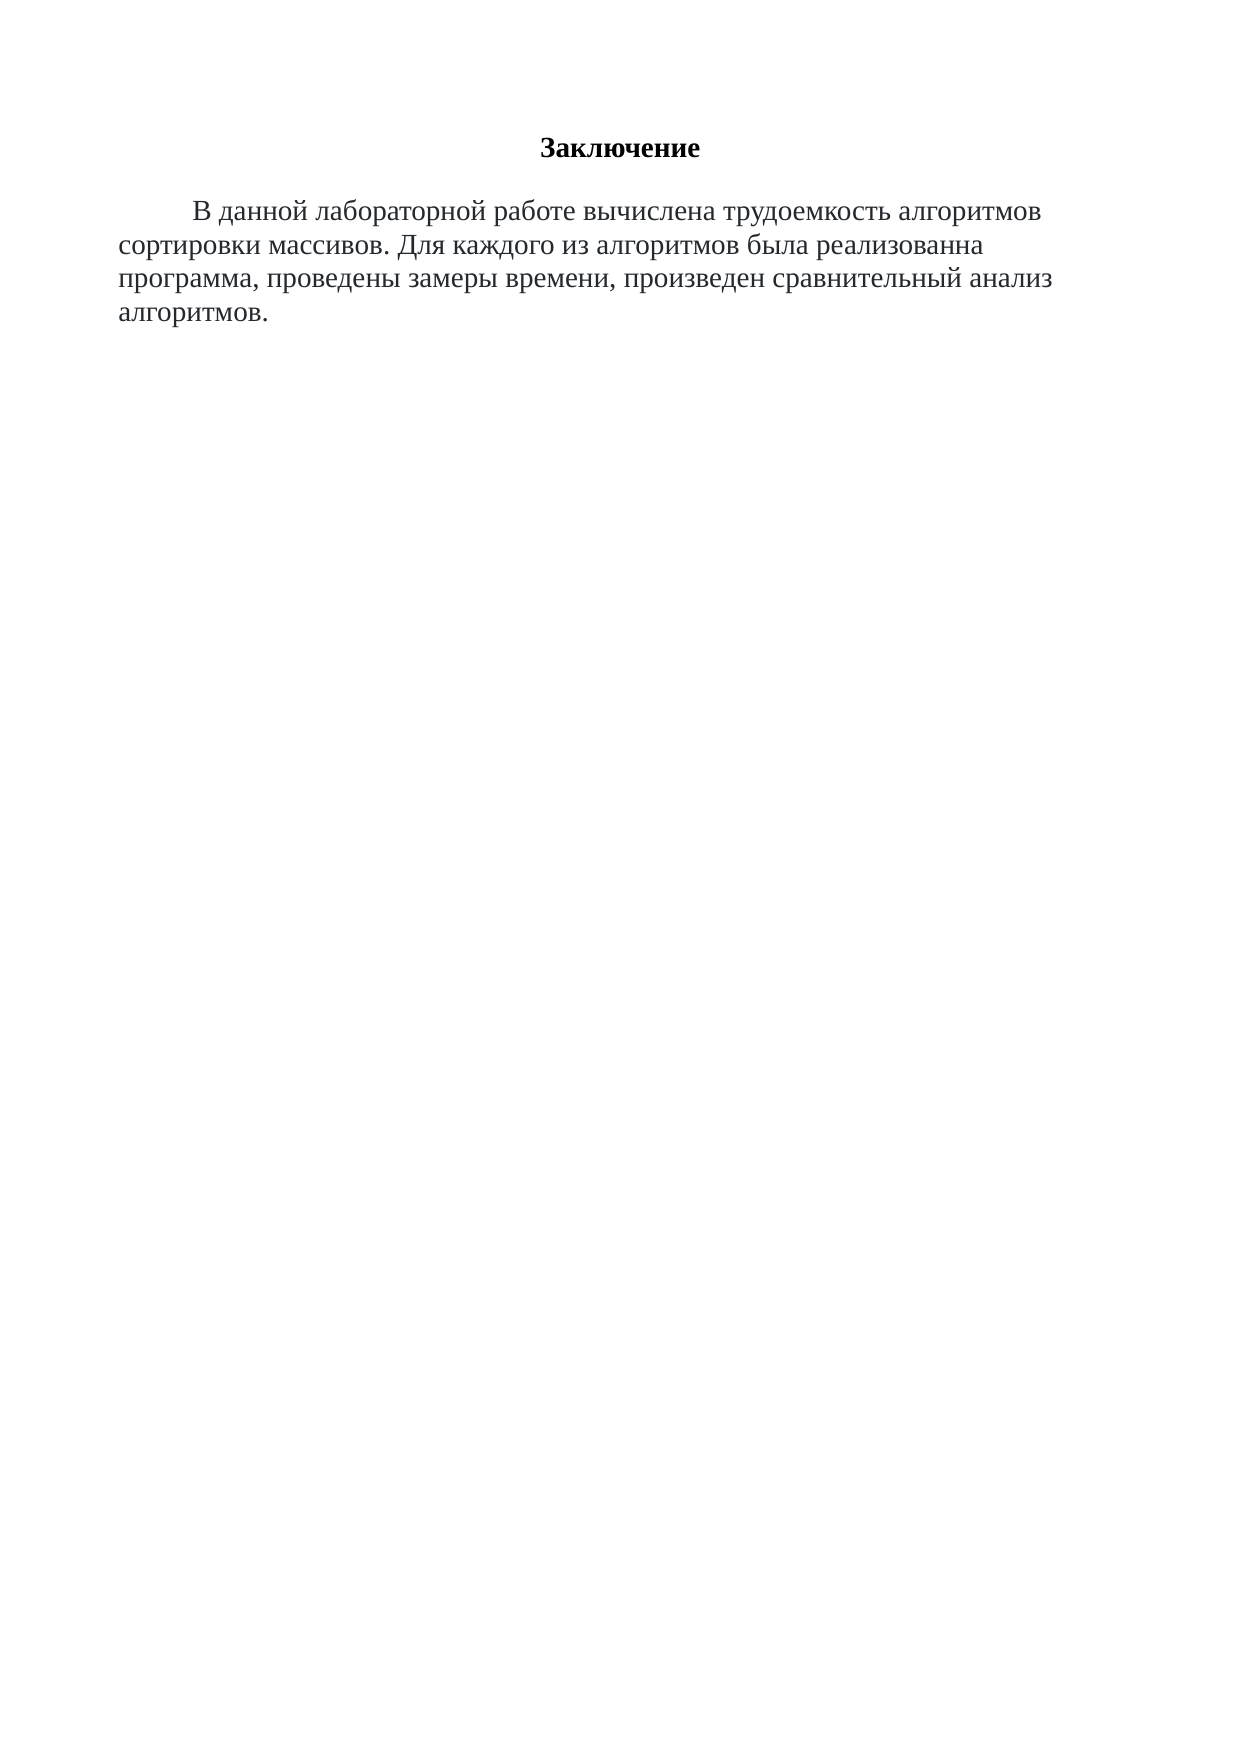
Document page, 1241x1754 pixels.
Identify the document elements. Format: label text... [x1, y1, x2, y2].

text В данной лабораторной работе вычислена трудоемкость алгоритмов сортировки массивов. Для каждого из алгоритмов была реализованна программа, проведены замеры времени, произведен сравнительный анализ алгоритмов. [118, 193, 1122, 328]
text Заключение [118, 131, 1122, 164]
